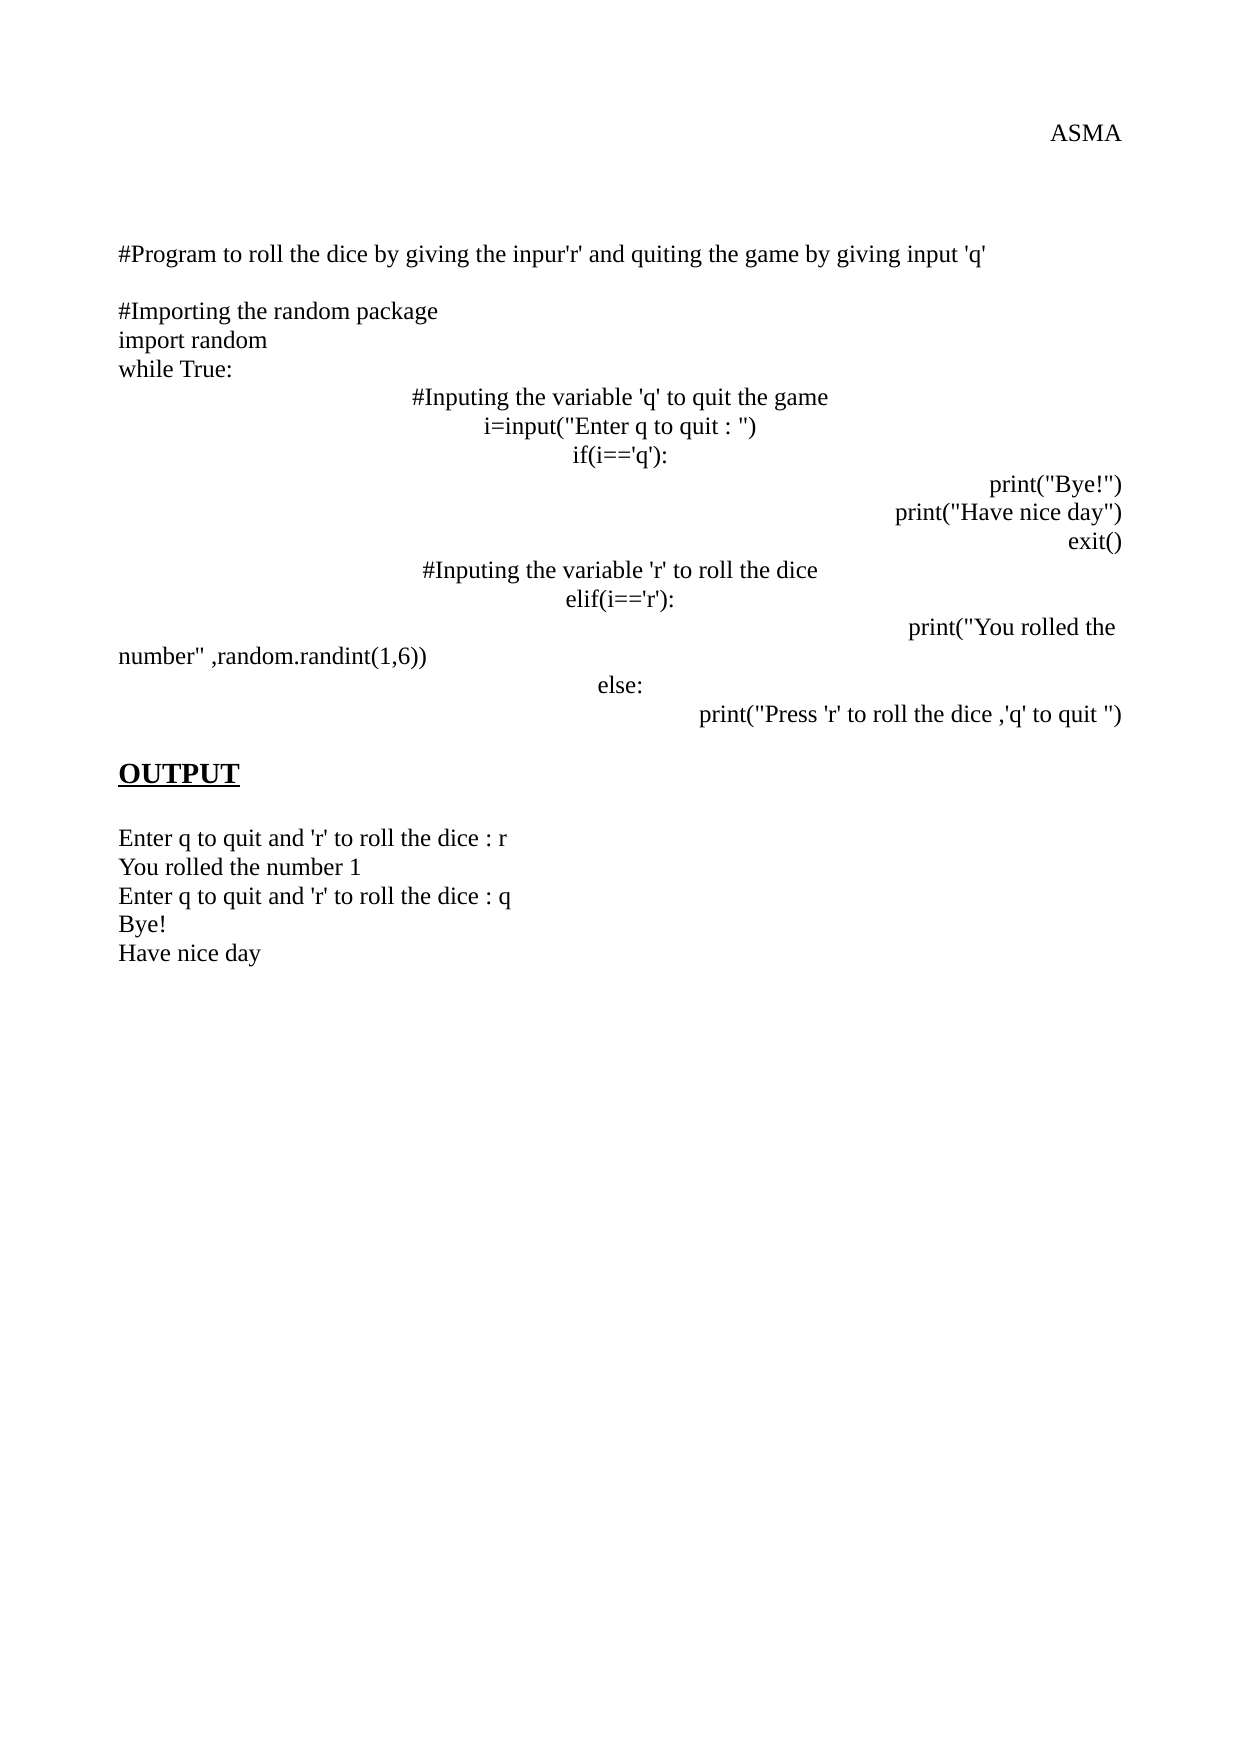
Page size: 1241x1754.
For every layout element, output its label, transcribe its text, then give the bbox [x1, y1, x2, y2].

text #Inputing the variable 'q' to quit the game [118, 382, 1122, 411]
text Enter q to quit and 'r' to roll the dice : q [118, 881, 1122, 909]
text exit() [118, 526, 1122, 555]
text while True: [118, 354, 1122, 382]
text elif(i=='r'): [118, 584, 1122, 612]
text else: [118, 670, 1122, 699]
text print("Bye!") [118, 469, 1122, 497]
text if(i=='q'): [118, 440, 1122, 469]
text print("Press 'r' to roll the dice ,'q' to quit ") [118, 699, 1122, 727]
text Bye! [118, 909, 1122, 938]
text print("You rolled the number" ,random.randint(1,6)) [118, 612, 1122, 670]
text import random [118, 325, 1122, 354]
text Have nice day [118, 938, 1122, 967]
text #Inputing the variable 'r' to roll the dice [118, 555, 1122, 584]
text You rolled the number 1 [118, 852, 1122, 881]
text OUTPUT [118, 756, 1122, 823]
text print("Have nice day") [118, 497, 1122, 526]
text #Program to roll the dice by giving the inpur'r' and quiting the game by giving input 'q' [118, 239, 1122, 267]
text Enter q to quit and 'r' to roll the dice : r [118, 823, 1122, 852]
text i=input("Enter q to quit : ") [118, 411, 1122, 440]
text #Importing the random package [118, 296, 1122, 325]
